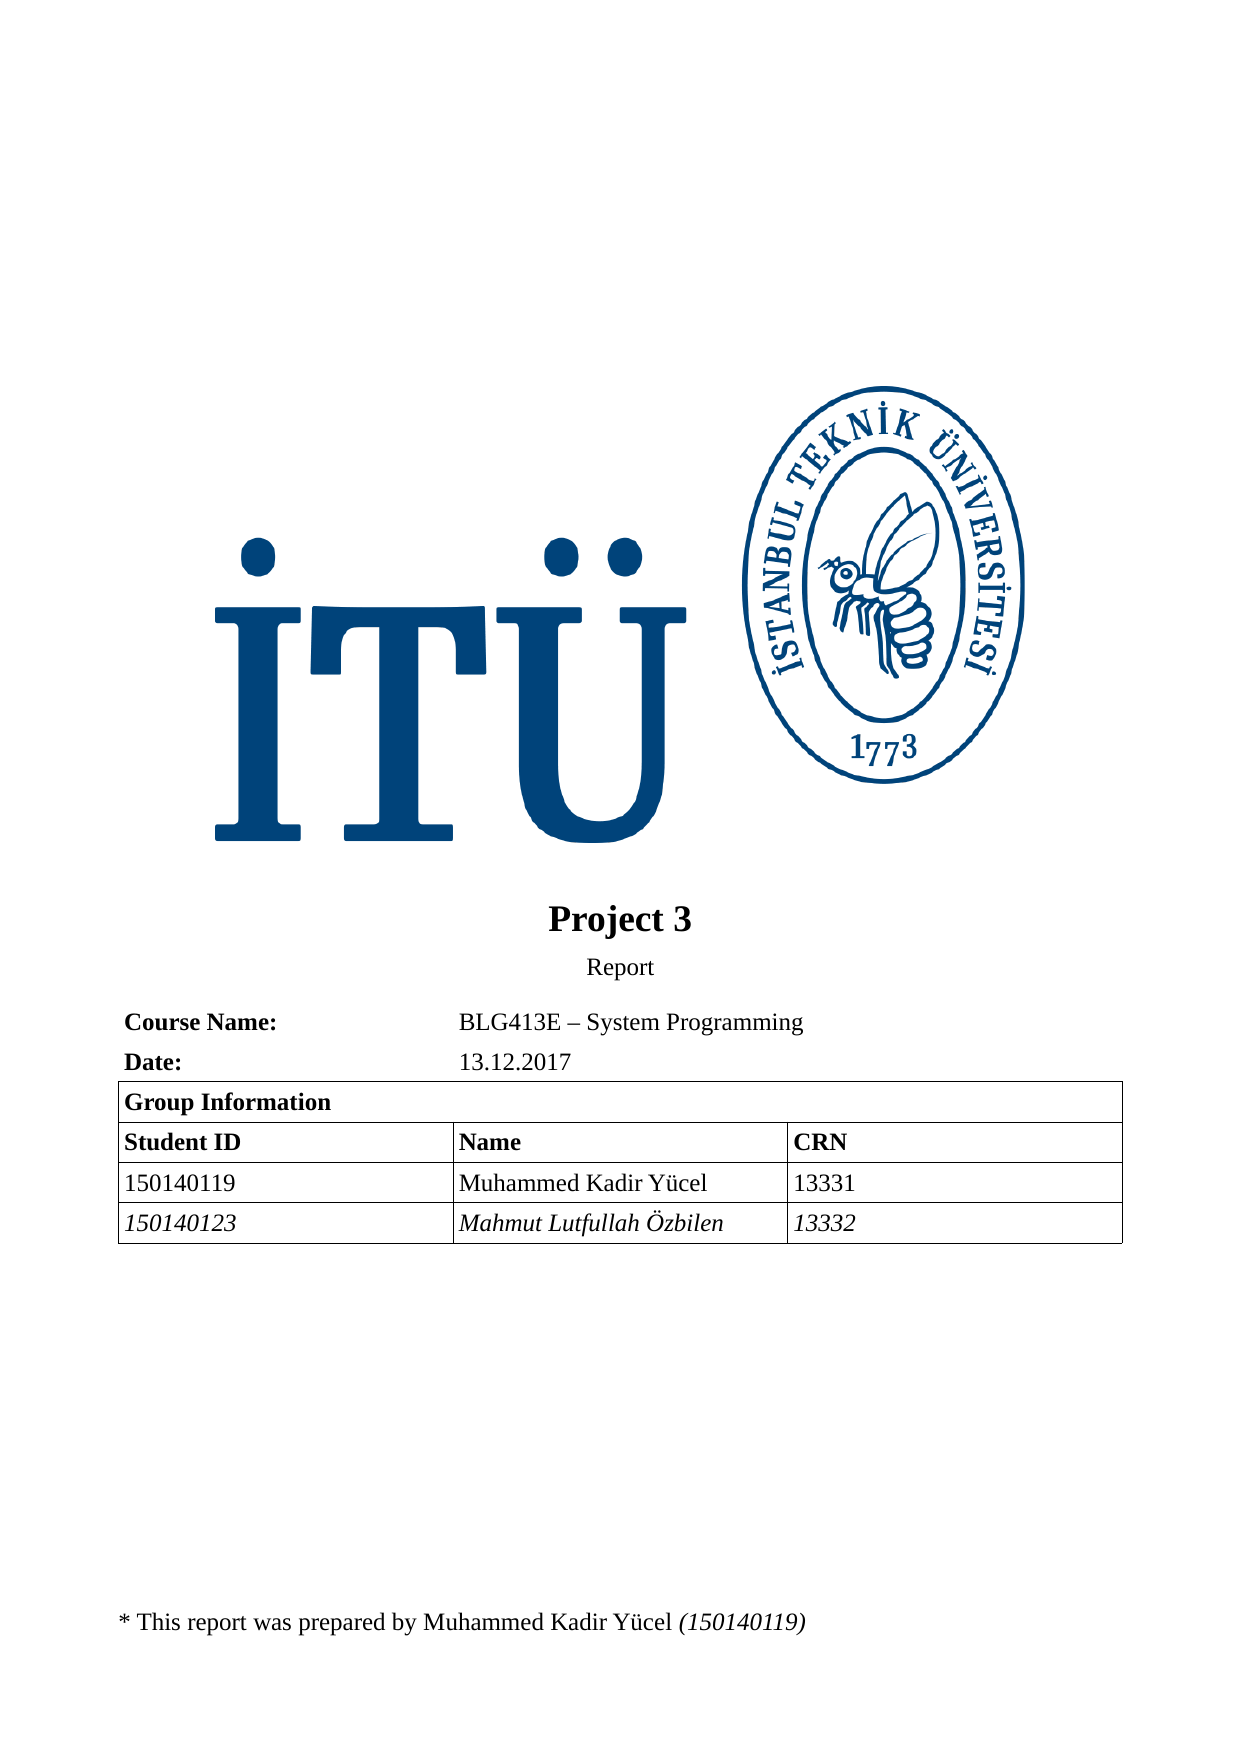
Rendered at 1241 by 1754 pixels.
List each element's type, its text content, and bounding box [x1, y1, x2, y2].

table_cell Name [454, 1123, 787, 1162]
table_cell 13331 [788, 1163, 1122, 1202]
table_cell Date: [118, 1041, 453, 1081]
picture [215, 386, 1025, 843]
table_header Course Name: [118, 1001, 453, 1041]
text Report [118, 952, 1122, 981]
table_cell CRN [788, 1123, 1122, 1162]
table_cell 150140123 [119, 1203, 453, 1242]
table_cell Mahmut Lutfullah Özbilen [454, 1203, 787, 1242]
table_cell 13.12.2017 [453, 1041, 1122, 1081]
table_cell Muhammed Kadir Yücel [454, 1163, 787, 1202]
table_cell Group Information [119, 1082, 1122, 1122]
title Project 3 [118, 896, 1122, 939]
table_cell 13332 [788, 1203, 1122, 1242]
table_cell Student ID [119, 1123, 453, 1162]
table_header BLG413E – System Programming [453, 1001, 1122, 1041]
table_cell 150140119 [119, 1163, 453, 1202]
